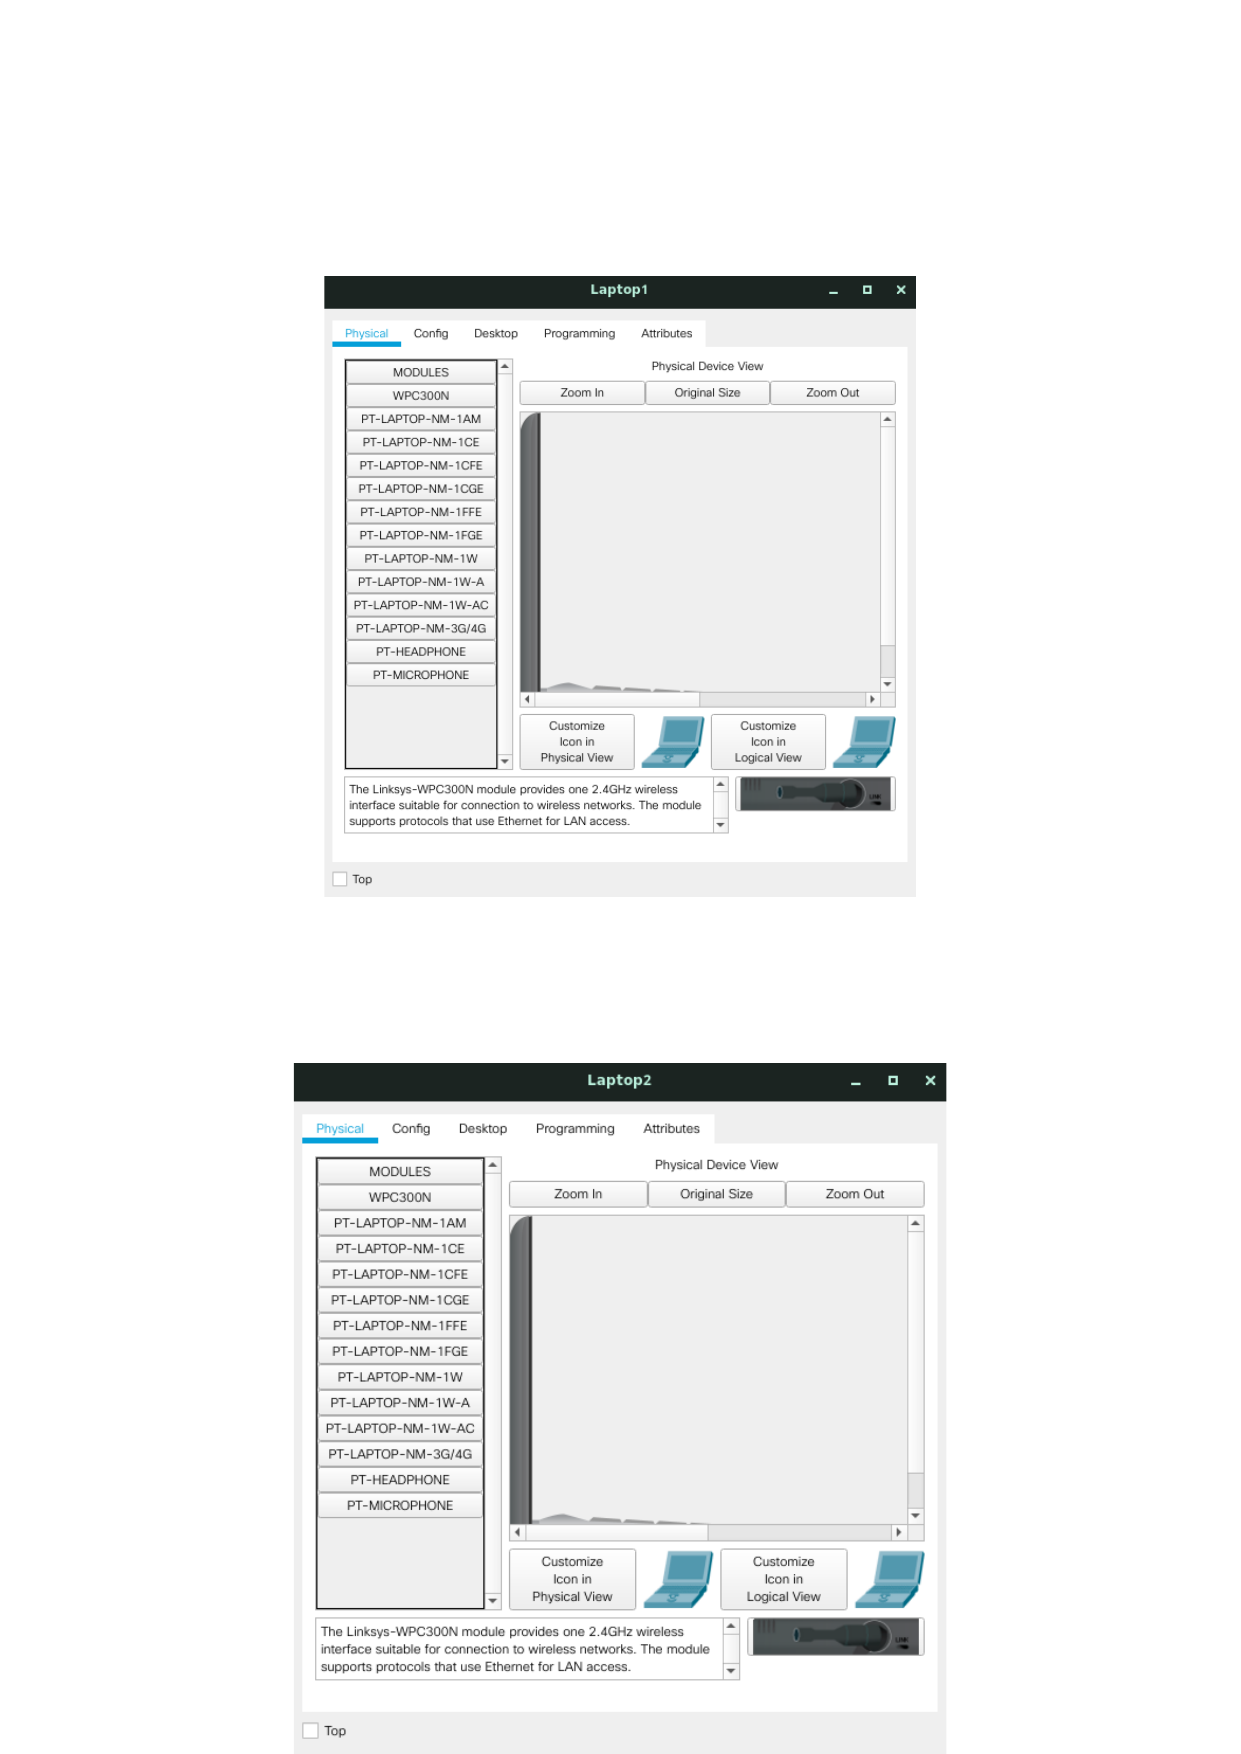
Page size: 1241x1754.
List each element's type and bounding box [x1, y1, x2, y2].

picture [293, 1063, 947, 1754]
picture [324, 276, 916, 897]
